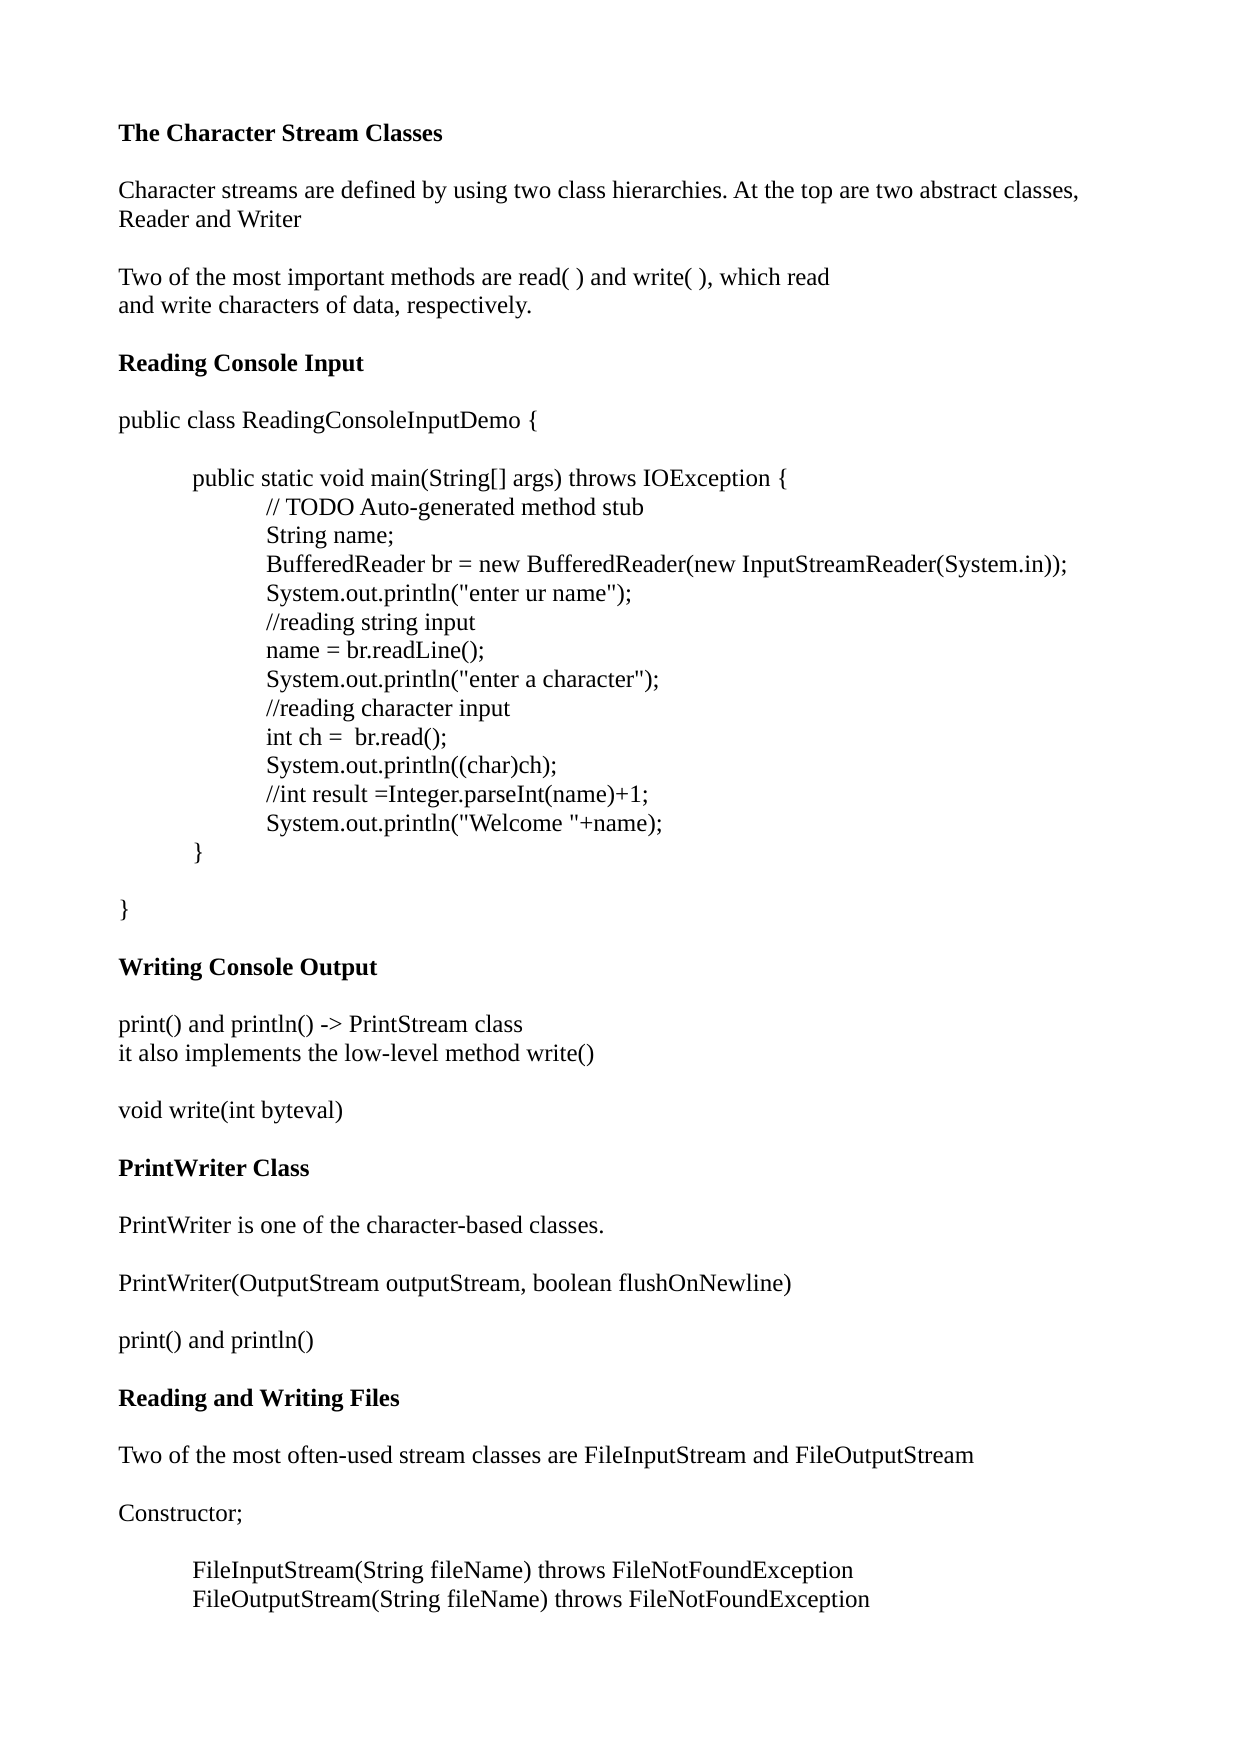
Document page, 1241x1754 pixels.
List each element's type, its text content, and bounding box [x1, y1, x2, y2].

text Reading Console Input [118, 348, 1122, 377]
text System.out.println("Welcome "+name); [118, 808, 1122, 837]
text name = br.readLine(); [118, 636, 1122, 664]
text PrintWriter(OutputStream outputStream, boolean flushOnNewline) [118, 1268, 1122, 1297]
text String name; [118, 521, 1122, 549]
text } [118, 837, 1122, 866]
text it also implements the low-level method write() [118, 1038, 1122, 1067]
text print() and println() [118, 1326, 1122, 1354]
text System.out.println("enter a character"); [118, 664, 1122, 693]
text //reading string input [118, 607, 1122, 636]
text and write characters of data, respectively. [118, 291, 1122, 319]
text FileInputStream(String fileName) throws FileNotFoundException [118, 1556, 1122, 1584]
text System.out.println("enter ur name"); [118, 578, 1122, 607]
text //int result =Integer.parseInt(name)+1; [118, 779, 1122, 808]
text Constructor; [118, 1498, 1122, 1527]
text Two of the most important methods are read( ) and write( ), which read [118, 262, 1122, 291]
text Reading and Writing Files [118, 1383, 1122, 1412]
text PrintWriter is one of the character-based classes. [118, 1211, 1122, 1239]
text public static void main(String[] args) throws IOException { [118, 463, 1122, 492]
text Character streams are defined by using two class hierarchies. At the top are two abstract classes, Reader and Writer [118, 176, 1122, 233]
text PrintWriter Class [118, 1153, 1122, 1182]
text void write(int byteval) [118, 1096, 1122, 1124]
text print() and println() -> PrintStream class [118, 1009, 1122, 1038]
text System.out.println((char)ch); [118, 751, 1122, 779]
text FileOutputStream(String fileName) throws FileNotFoundException [118, 1584, 1122, 1613]
text //reading character input [118, 693, 1122, 722]
text // TODO Auto-generated method stub [118, 492, 1122, 521]
text The Character Stream Classes [118, 118, 1122, 147]
text Writing Console Output [118, 952, 1122, 981]
text BufferedReader br = new BufferedReader(new InputStreamReader(System.in)); [118, 549, 1122, 578]
text public class ReadingConsoleInputDemo { [118, 406, 1122, 434]
text } [118, 894, 1122, 923]
text Two of the most often-used stream classes are FileInputStream and FileOutputStream [118, 1441, 1122, 1469]
text int ch = br.read(); [118, 722, 1122, 751]
